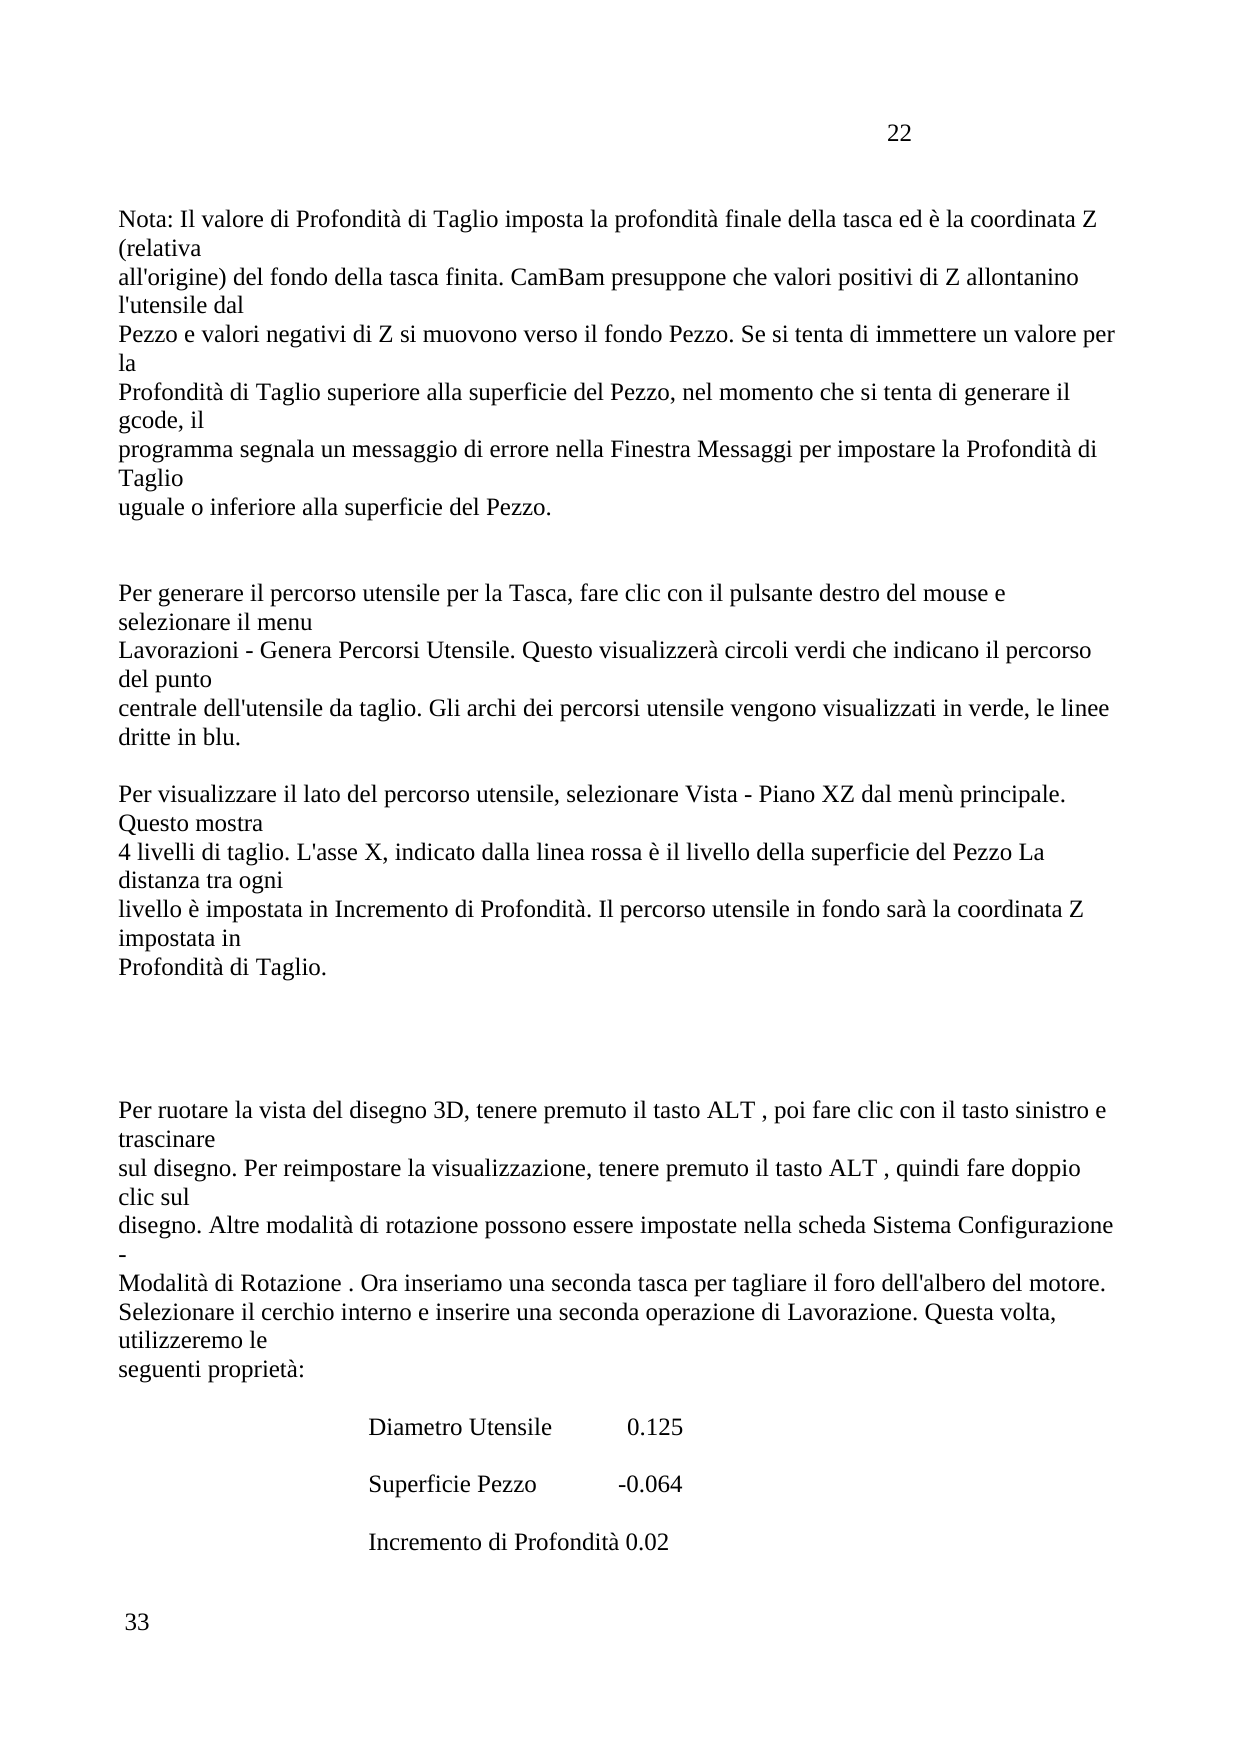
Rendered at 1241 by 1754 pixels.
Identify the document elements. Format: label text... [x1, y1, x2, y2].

text programma segnala un messaggio di errore nella Finestra Messaggi per impostare la Profondità di Taglio [118, 434, 1122, 492]
text Diametro Utensile 0.125 [118, 1412, 1122, 1441]
text Modalità di Rotazione . Ora inseriamo una seconda tasca per tagliare il foro dell'albero del motore. [118, 1268, 1122, 1297]
text Lavorazioni - Genera Percorsi Utensile. Questo visualizzerà circoli verdi che indicano il percorso del punto [118, 636, 1122, 693]
text disegno. Altre modalità di rotazione possono essere impostate nella scheda Sistema Configurazione - [118, 1211, 1122, 1268]
text seguenti proprietà: [118, 1354, 1122, 1383]
text 4 livelli di taglio. L'asse X, indicato dalla linea rossa è il livello della superficie del Pezzo La distanza tra ogni [118, 837, 1122, 894]
text all'origine) del fondo della tasca finita. CamBam presuppone che valori positivi di Z allontanino l'utensile dal [118, 262, 1122, 319]
text uguale o inferiore alla superficie del Pezzo. [118, 492, 1122, 521]
text Selezionare il cerchio interno e inserire una seconda operazione di Lavorazione. Questa volta, utilizzeremo le [118, 1297, 1122, 1354]
text Incremento di Profondità 0.02 [118, 1527, 1122, 1556]
text Nota: Il valore di Profondità di Taglio imposta la profondità finale della tasca ed è la coordinata Z (relativa [118, 204, 1122, 262]
text 22 [118, 118, 1122, 147]
text Superficie Pezzo -0.064 [118, 1469, 1122, 1498]
text livello è impostata in Incremento di Profondità. Il percorso utensile in fondo sarà la coordinata Z impostata in [118, 894, 1122, 952]
text Pezzo e valori negativi di Z si muovono verso il fondo Pezzo. Se si tenta di immettere un valore per la [118, 319, 1122, 377]
text Per visualizzare il lato del percorso utensile, selezionare Vista - Piano XZ dal menù principale. Questo mostra [118, 779, 1122, 837]
text Profondità di Taglio. [118, 952, 1122, 981]
text Per generare il percorso utensile per la Tasca, fare clic con il pulsante destro del mouse e selezionare il menu [118, 578, 1122, 636]
text Profondità di Taglio superiore alla superficie del Pezzo, nel momento che si tenta di generare il gcode, il [118, 377, 1122, 434]
text sul disegno. Per reimpostare la visualizzazione, tenere premuto il tasto ALT , quindi fare doppio clic sul [118, 1153, 1122, 1211]
text Per ruotare la vista del disegno 3D, tenere premuto il tasto ALT , poi fare clic con il tasto sinistro e trascinare [118, 1096, 1122, 1153]
text centrale dell'utensile da taglio. Gli archi dei percorsi utensile vengono visualizzati in verde, le linee dritte in blu. [118, 693, 1122, 751]
